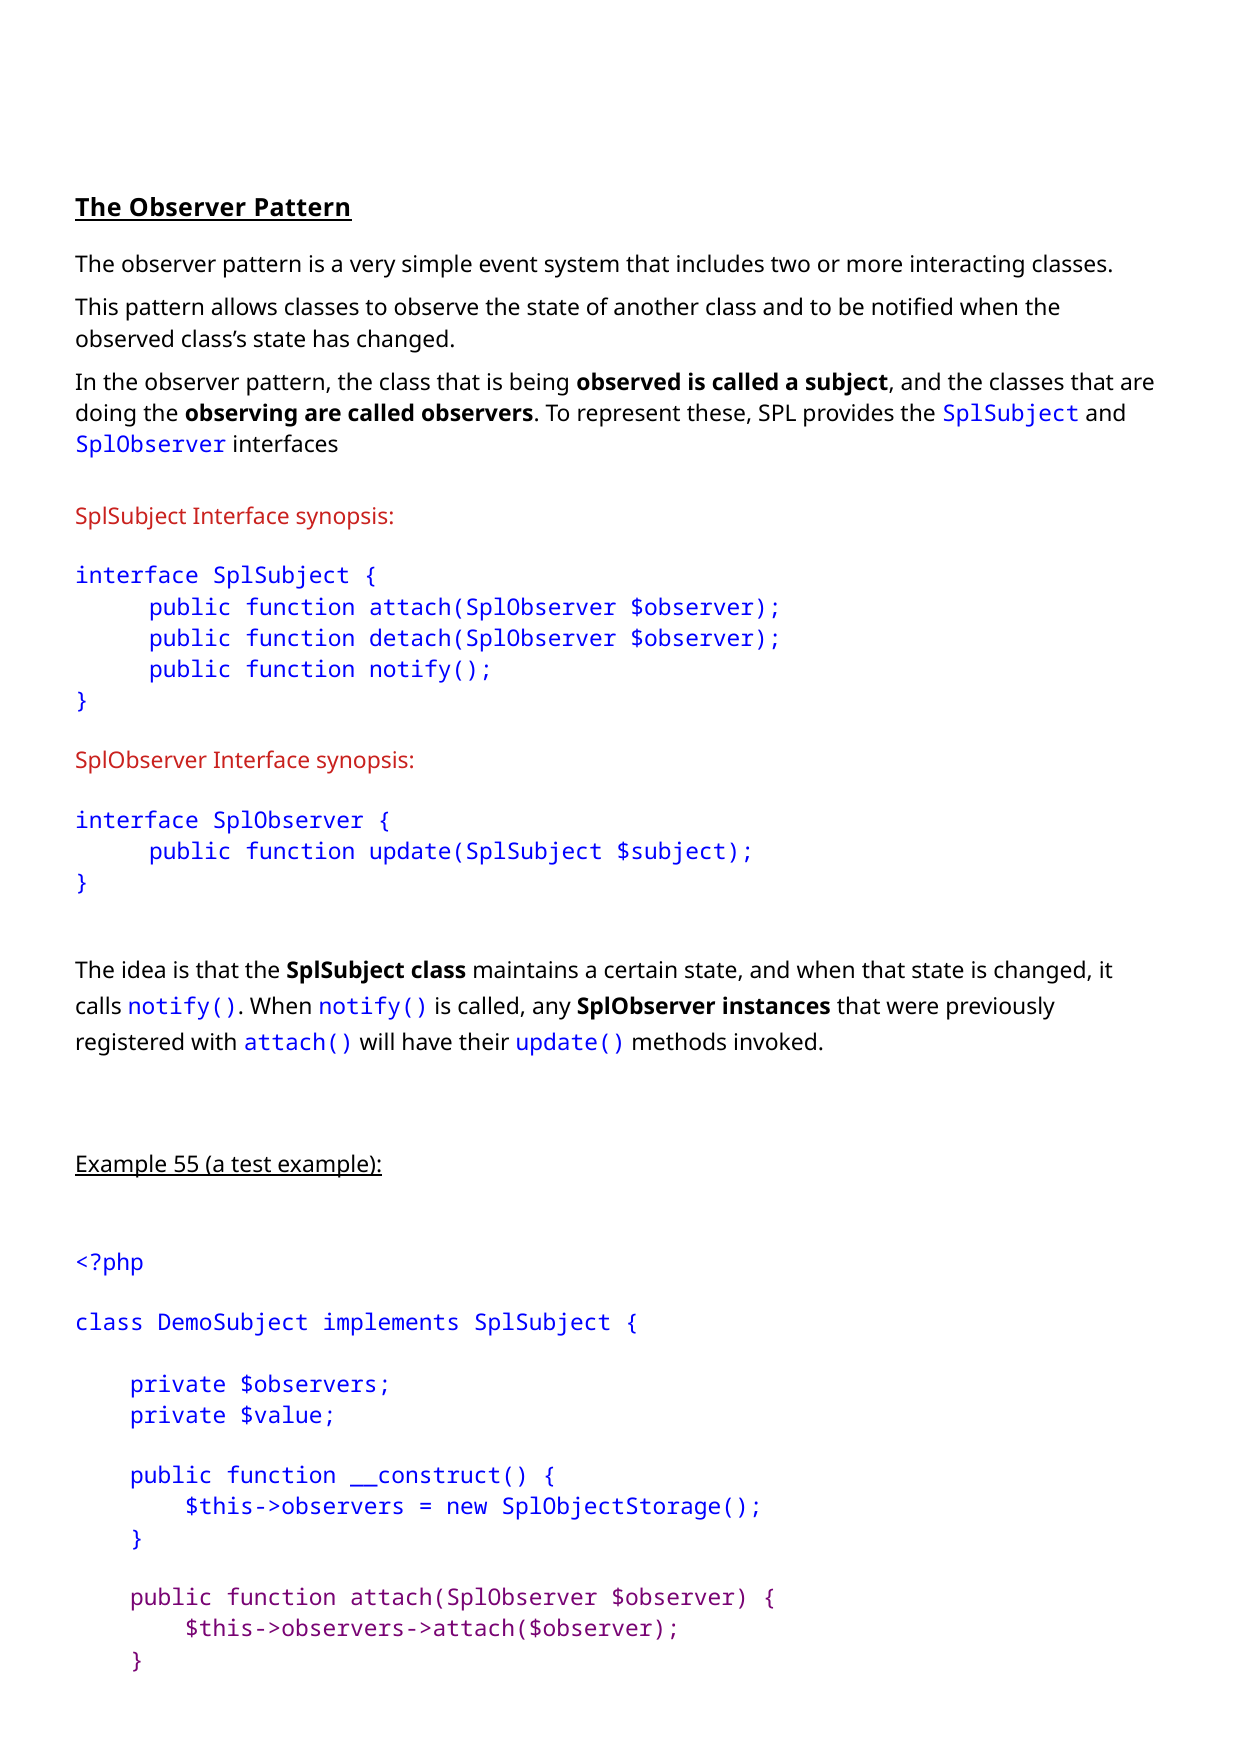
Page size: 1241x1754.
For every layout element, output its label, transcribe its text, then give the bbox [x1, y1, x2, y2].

text interface SplObserver { [75, 803, 1166, 835]
text public function attach(SplObserver $observer); [75, 591, 1166, 622]
text <?php [75, 1246, 1166, 1277]
text The observer pattern is a very simple event system that includes two or more interacting classes. [75, 248, 1166, 279]
text This pattern allows classes to observe the state of another class and to be notified when the observed class’s state has changed. [75, 291, 1166, 354]
text In the observer pattern, the class that is being observed is called a subject, and the classes that are doing the observing are called observers. To represent these, SPL provides the SplSubject and SplObserver interfaces [75, 366, 1166, 459]
text } [75, 1522, 1166, 1553]
text public function update(SplSubject $subject); [75, 835, 1166, 866]
text class DemoSubject implements SplSubject { [75, 1306, 1166, 1337]
text } [75, 1644, 1166, 1675]
text $this->observers = new SplObjectStorage(); [75, 1490, 1166, 1522]
text SplObserver Interface synopsis: [75, 744, 1166, 775]
text SplSubject Interface synopsis: [75, 500, 1166, 531]
text $this->observers->attach($observer); [75, 1612, 1166, 1644]
text public function __construct() { [75, 1459, 1166, 1490]
text } [75, 684, 1166, 716]
text The Observer Pattern [75, 190, 1166, 224]
text The idea is that the SplSubject class maintains a certain state, and when that state is changed, it calls notify(). When notify() is called, any SplObserver instances that were previously registered with attach() will have their update() methods invoked. [75, 954, 1166, 1057]
text Example 55 (a test example): [75, 1148, 1166, 1179]
text interface SplSubject { [75, 559, 1166, 591]
text public function attach(SplObserver $observer) { [75, 1581, 1166, 1612]
text public function notify(); [75, 653, 1166, 684]
text } [75, 866, 1166, 897]
text private $value; [75, 1399, 1166, 1431]
text private $observers; [75, 1368, 1166, 1399]
text public function detach(SplObserver $observer); [75, 622, 1166, 653]
